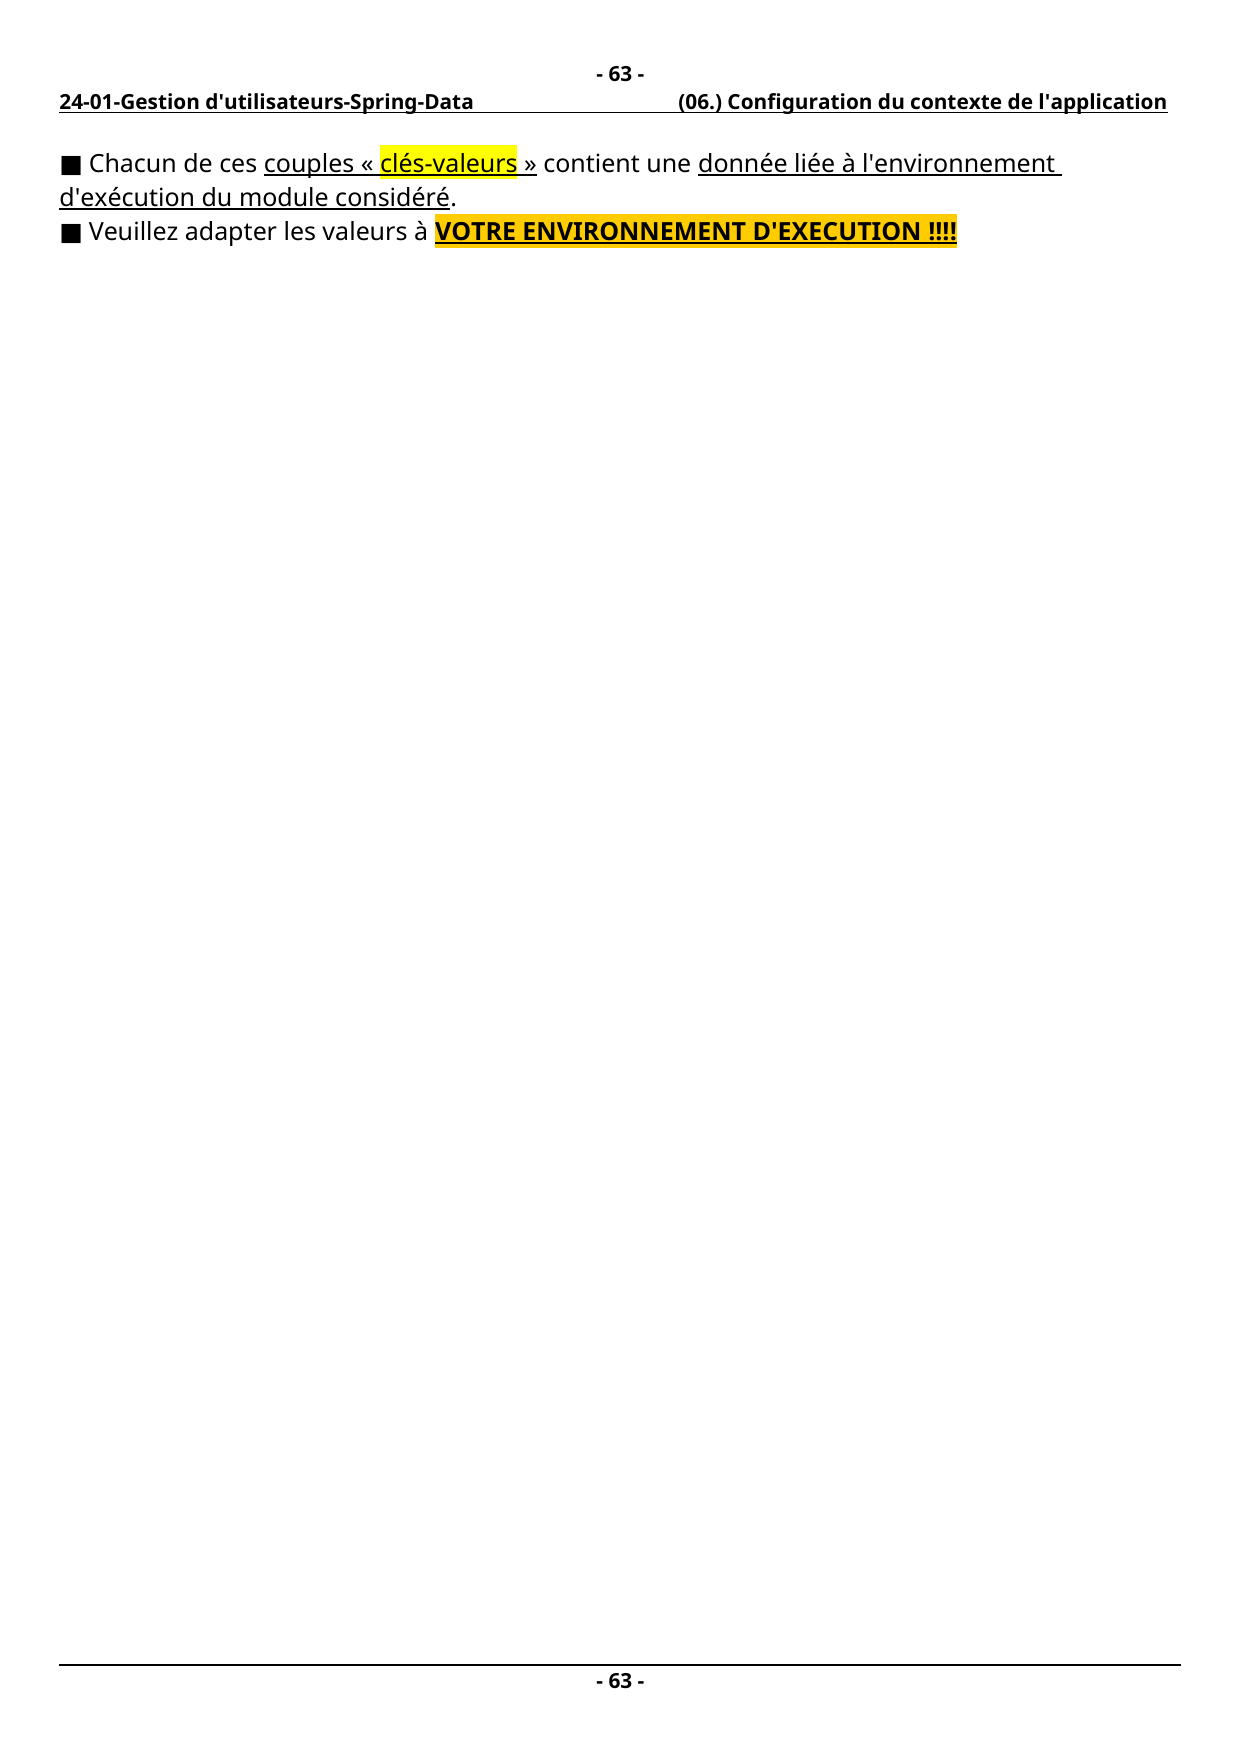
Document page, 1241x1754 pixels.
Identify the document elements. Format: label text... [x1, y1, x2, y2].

list Veuillez adapter les valeurs à VOTRE ENVIRONNEMENT D'EXECUTION !!!! [59, 213, 1181, 248]
list Chacun de ces couples « clés-valeurs » contient une donnée liée à l'environnement d'exécution du module considéré. [59, 145, 1181, 213]
